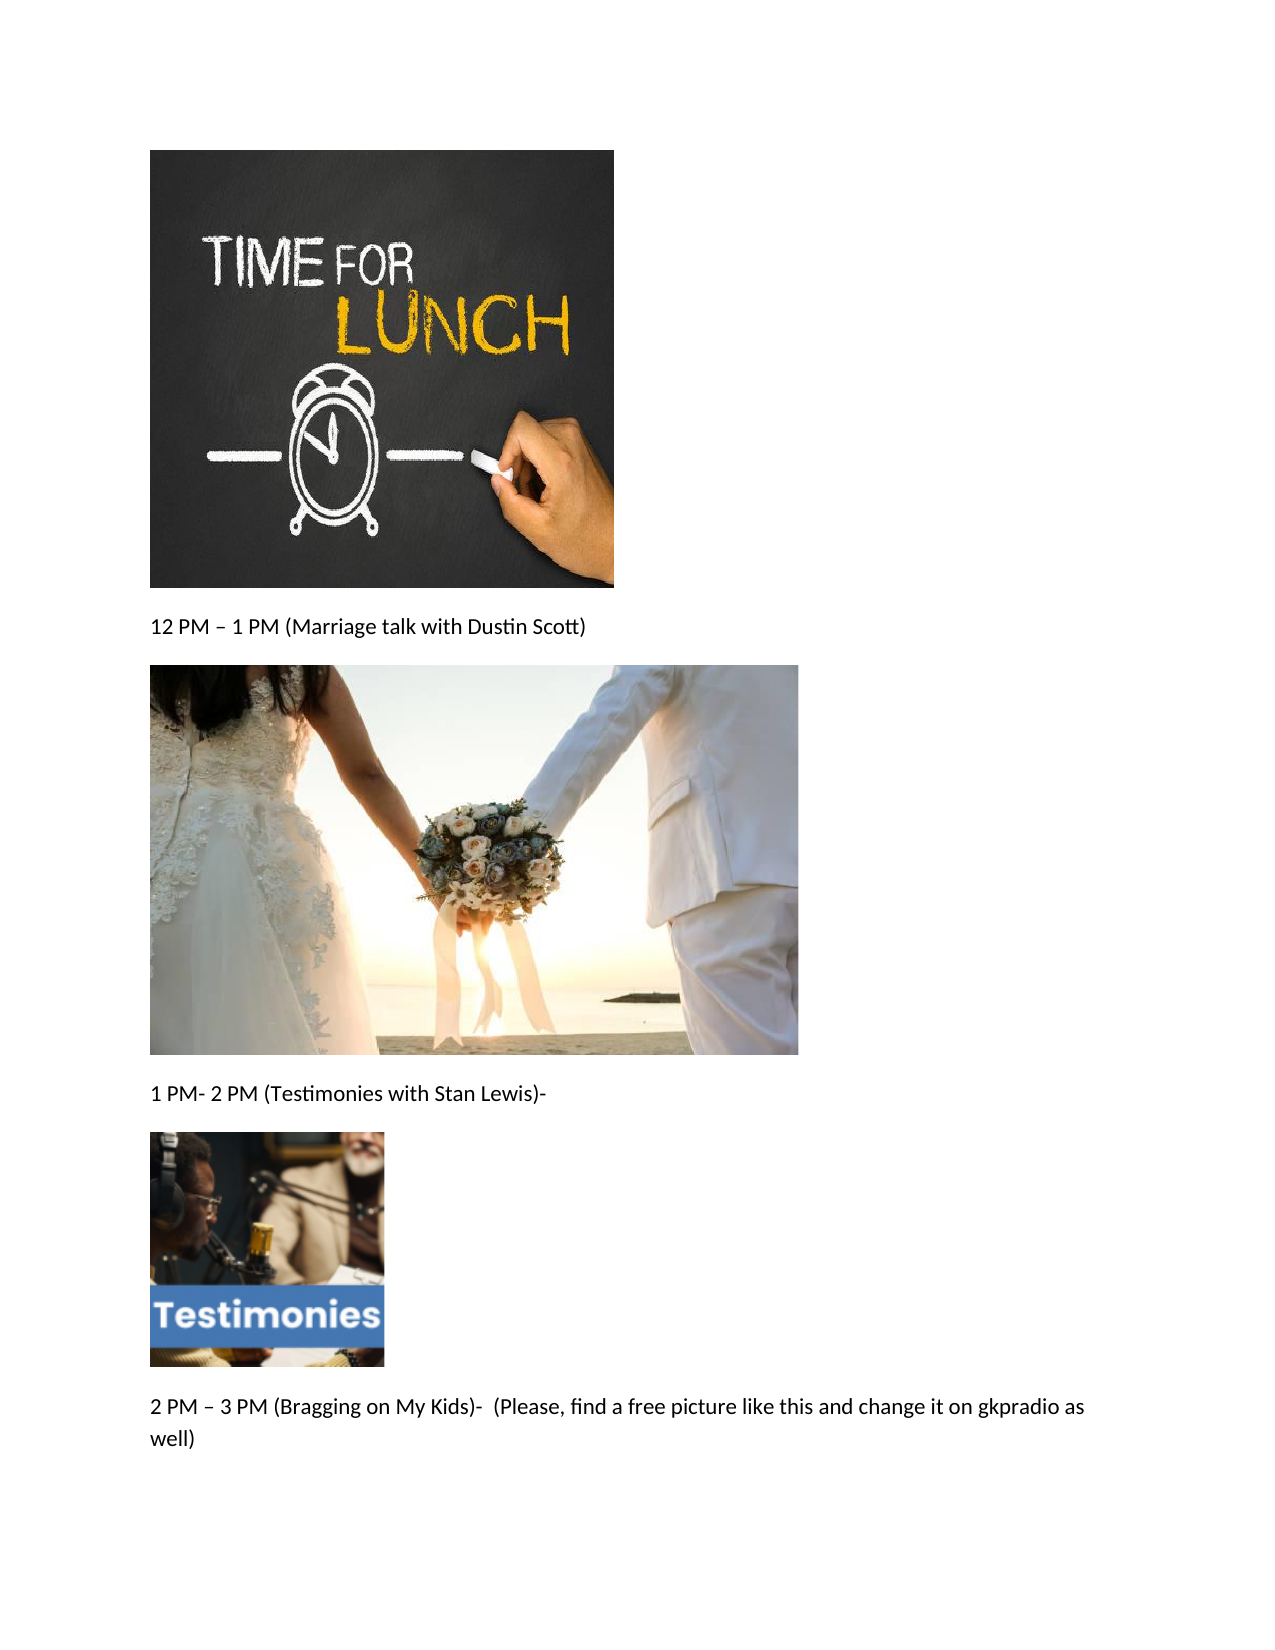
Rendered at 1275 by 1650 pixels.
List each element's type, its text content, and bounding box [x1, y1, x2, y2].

picture [150, 1132, 385, 1367]
text 12 PM – 1 PM (Marriage talk with Dustin Scott) [150, 612, 1125, 641]
text 2 PM – 3 PM (Bragging on My Kids)- (Please, find a free picture like this and change it on gkpradio as well) [150, 1392, 1125, 1452]
text 1 PM- 2 PM (Testimonies with Stan Lewis)- [150, 1079, 1125, 1108]
picture [150, 665, 799, 1055]
picture [150, 150, 614, 588]
